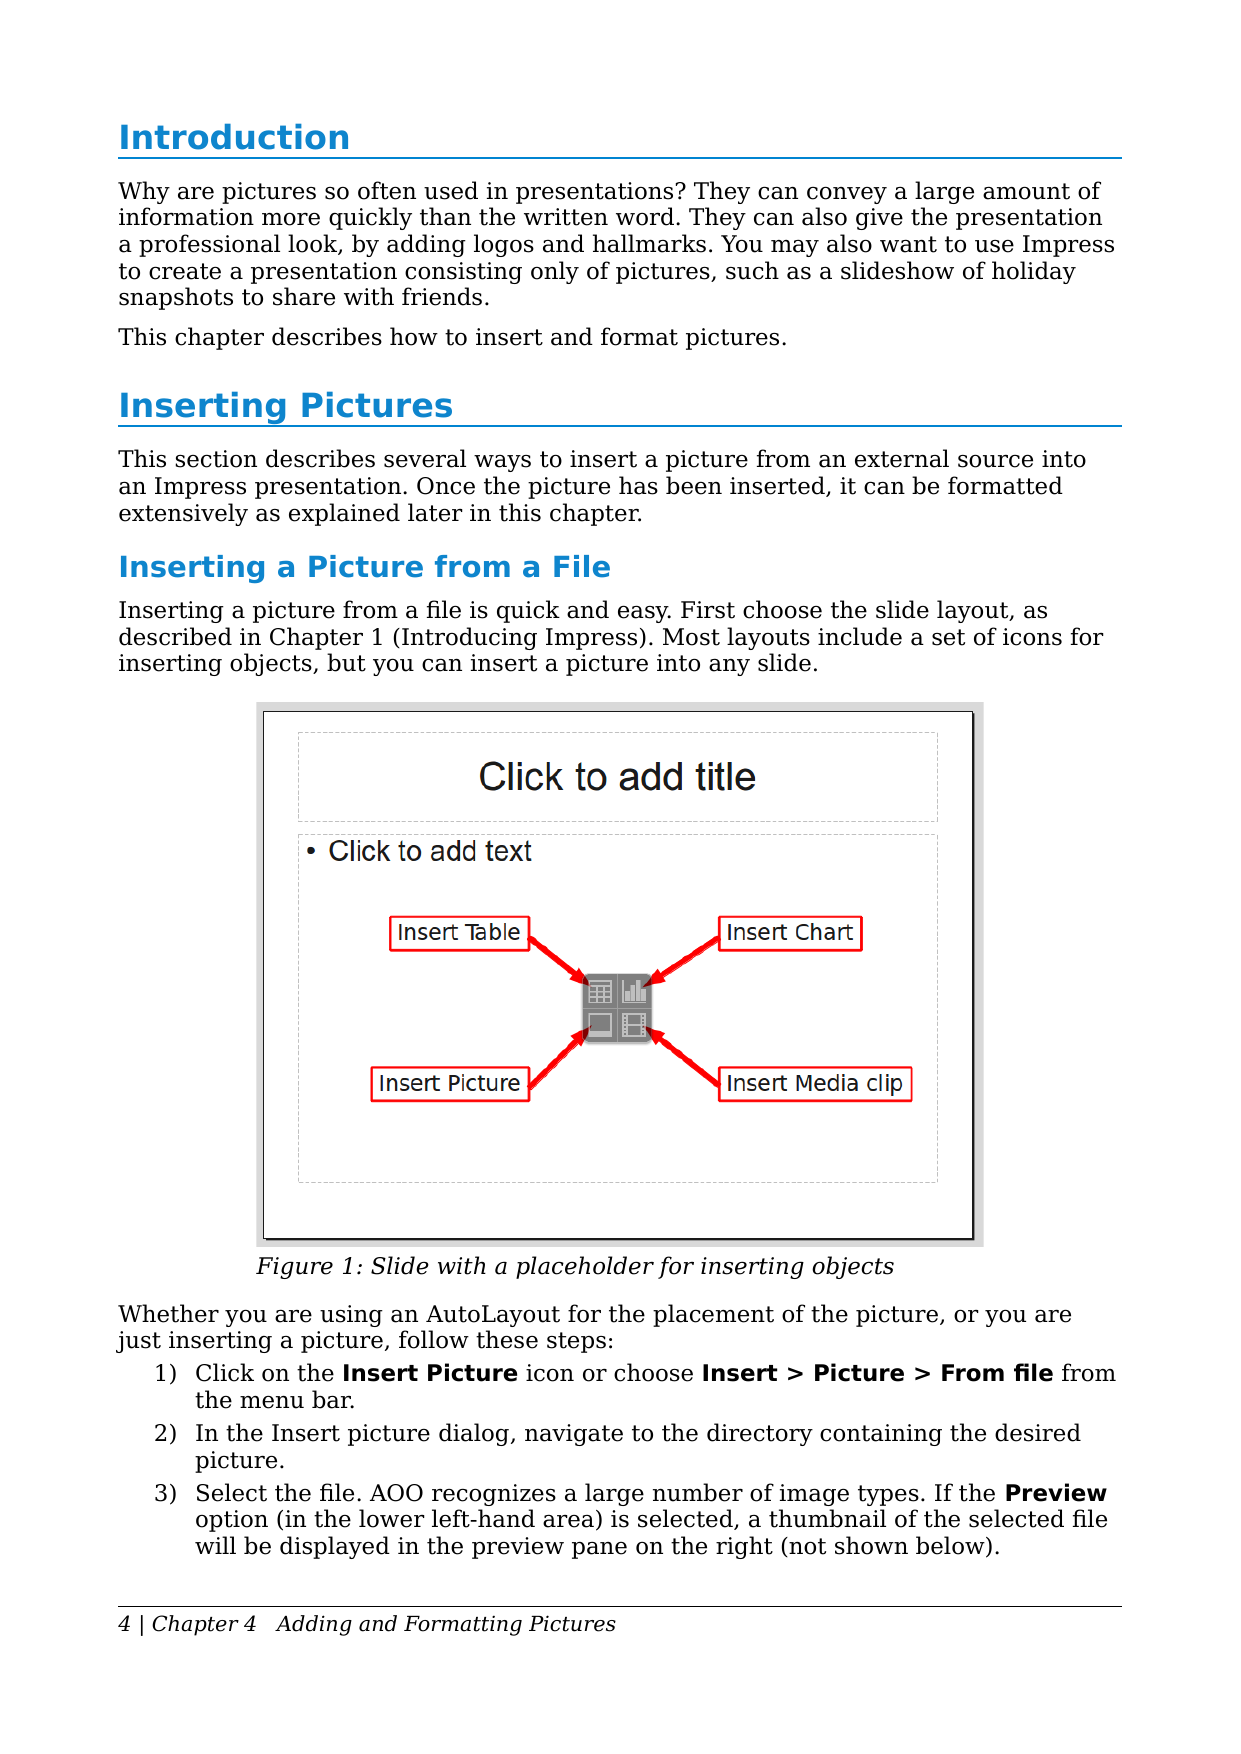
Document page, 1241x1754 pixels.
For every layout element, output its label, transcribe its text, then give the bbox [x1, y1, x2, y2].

list Whether you are using an AutoLayout for the placement of the picture, or you are just inserting a picture, follow these steps: [118, 1301, 1122, 1354]
list In the Insert picture dialog, navigate to the directory containing the desired picture. [177, 1420, 1122, 1473]
subtitle Introduction [118, 118, 1122, 157]
subtitle Inserting Pictures [118, 387, 1122, 425]
list Click on the Insert Picture icon or choose Insert > Picture > From file from the menu bar. [177, 1361, 1122, 1414]
picture [256, 702, 984, 1247]
text This section describes several ways to insert a picture from an external source into an Impress presentation. Once the picture has been inserted, it can be formatted extensively as explained later in this chapter. [118, 446, 1122, 526]
text This chapter describes how to insert and format pictures. [118, 324, 1122, 350]
text Why are pictures so often used in presentations? They can convey a large amount of information more quickly than the written word. They can also give the presentation a professional look, by adding logos and hallmarks. You may also want to use Impress to create a presentation consisting only of pictures, such as a slideshow of holiday snapshots to share with friends. [118, 178, 1122, 311]
text Inserting a picture from a file is quick and easy. First choose the slide layout, as described in Chapter 1 (Introducing Impress). Most layouts include a set of icons for inserting objects, but you can insert a picture into any slide. [118, 597, 1122, 677]
subtitle Inserting a Picture from a File [118, 551, 1122, 584]
list Select the file. AOO recognizes a large number of image types. If the Preview option (in the lower left-hand area) is selected, a thumbnail of the selected file will be displayed in the preview pane on the right (not shown below). [177, 1480, 1122, 1560]
text Figure 1: Slide with a placeholder for inserting objects [256, 1253, 984, 1280]
